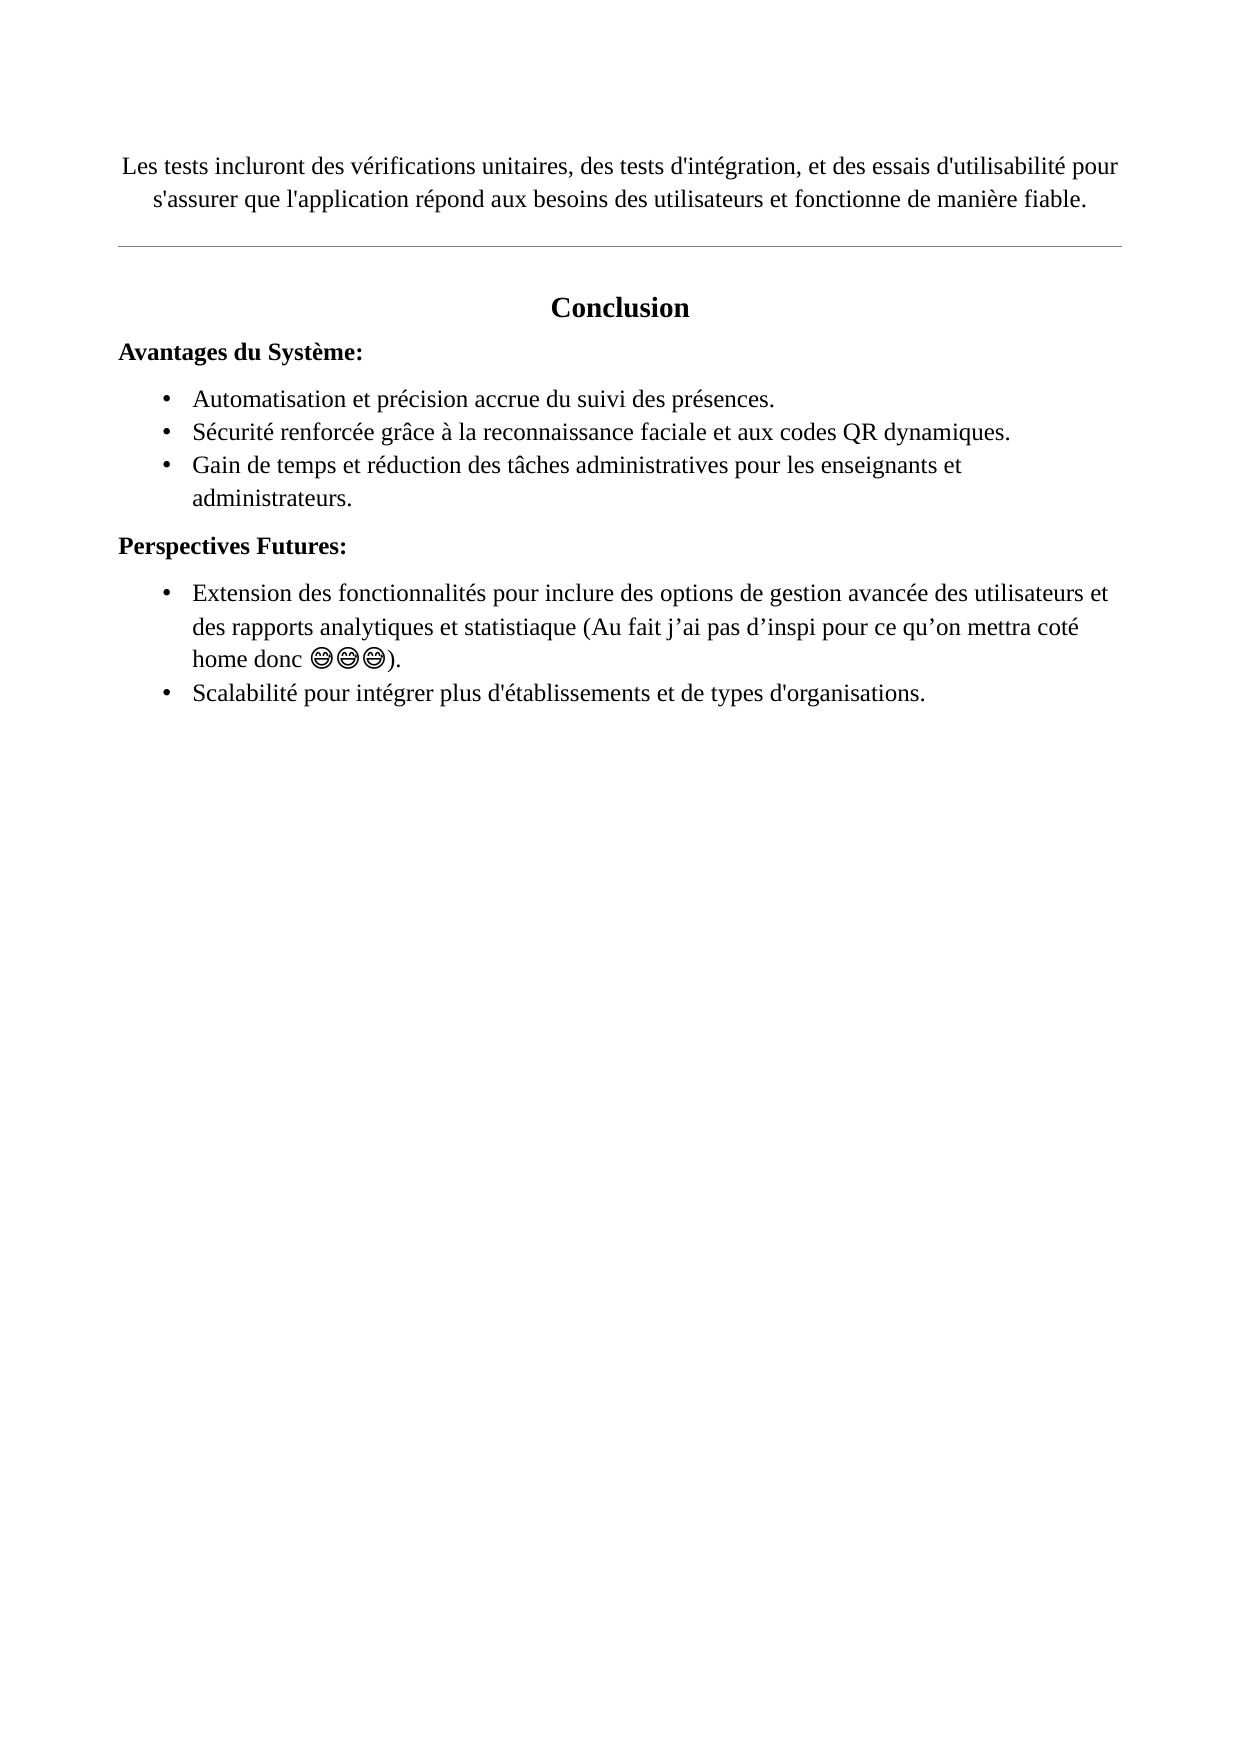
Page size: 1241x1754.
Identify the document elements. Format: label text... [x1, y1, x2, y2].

text Les tests incluront des vérifications unitaires, des tests d'intégration, et des essais d'utilisabilité pour s'assurer que l'application répond aux besoins des utilisateurs et fonctionne de manière fiable. [118, 118, 1122, 213]
text Avantages du Système: [118, 337, 1122, 365]
list Sécurité renforcée grâce à la reconnaissance faciale et aux codes QR dynamiques. [162, 417, 1122, 446]
list Automatisation et précision accrue du suivi des présences. [162, 384, 1122, 413]
text Perspectives Futures: [118, 531, 1122, 560]
list Extension des fonctionnalités pour inclure des options de gestion avancée des utilisateurs et des rapports analytiques et statistiaque (Au fait j’ai pas d’inspi pour ce qu’on mettra coté home donc 😅😅😅). [162, 578, 1122, 673]
subtitle Conclusion [118, 291, 1122, 324]
list Gain de temps et réduction des tâches administratives pour les enseignants et administrateurs. [162, 450, 1122, 512]
list Scalabilité pour intégrer plus d'établissements et de types d'organisations. [162, 678, 1122, 706]
